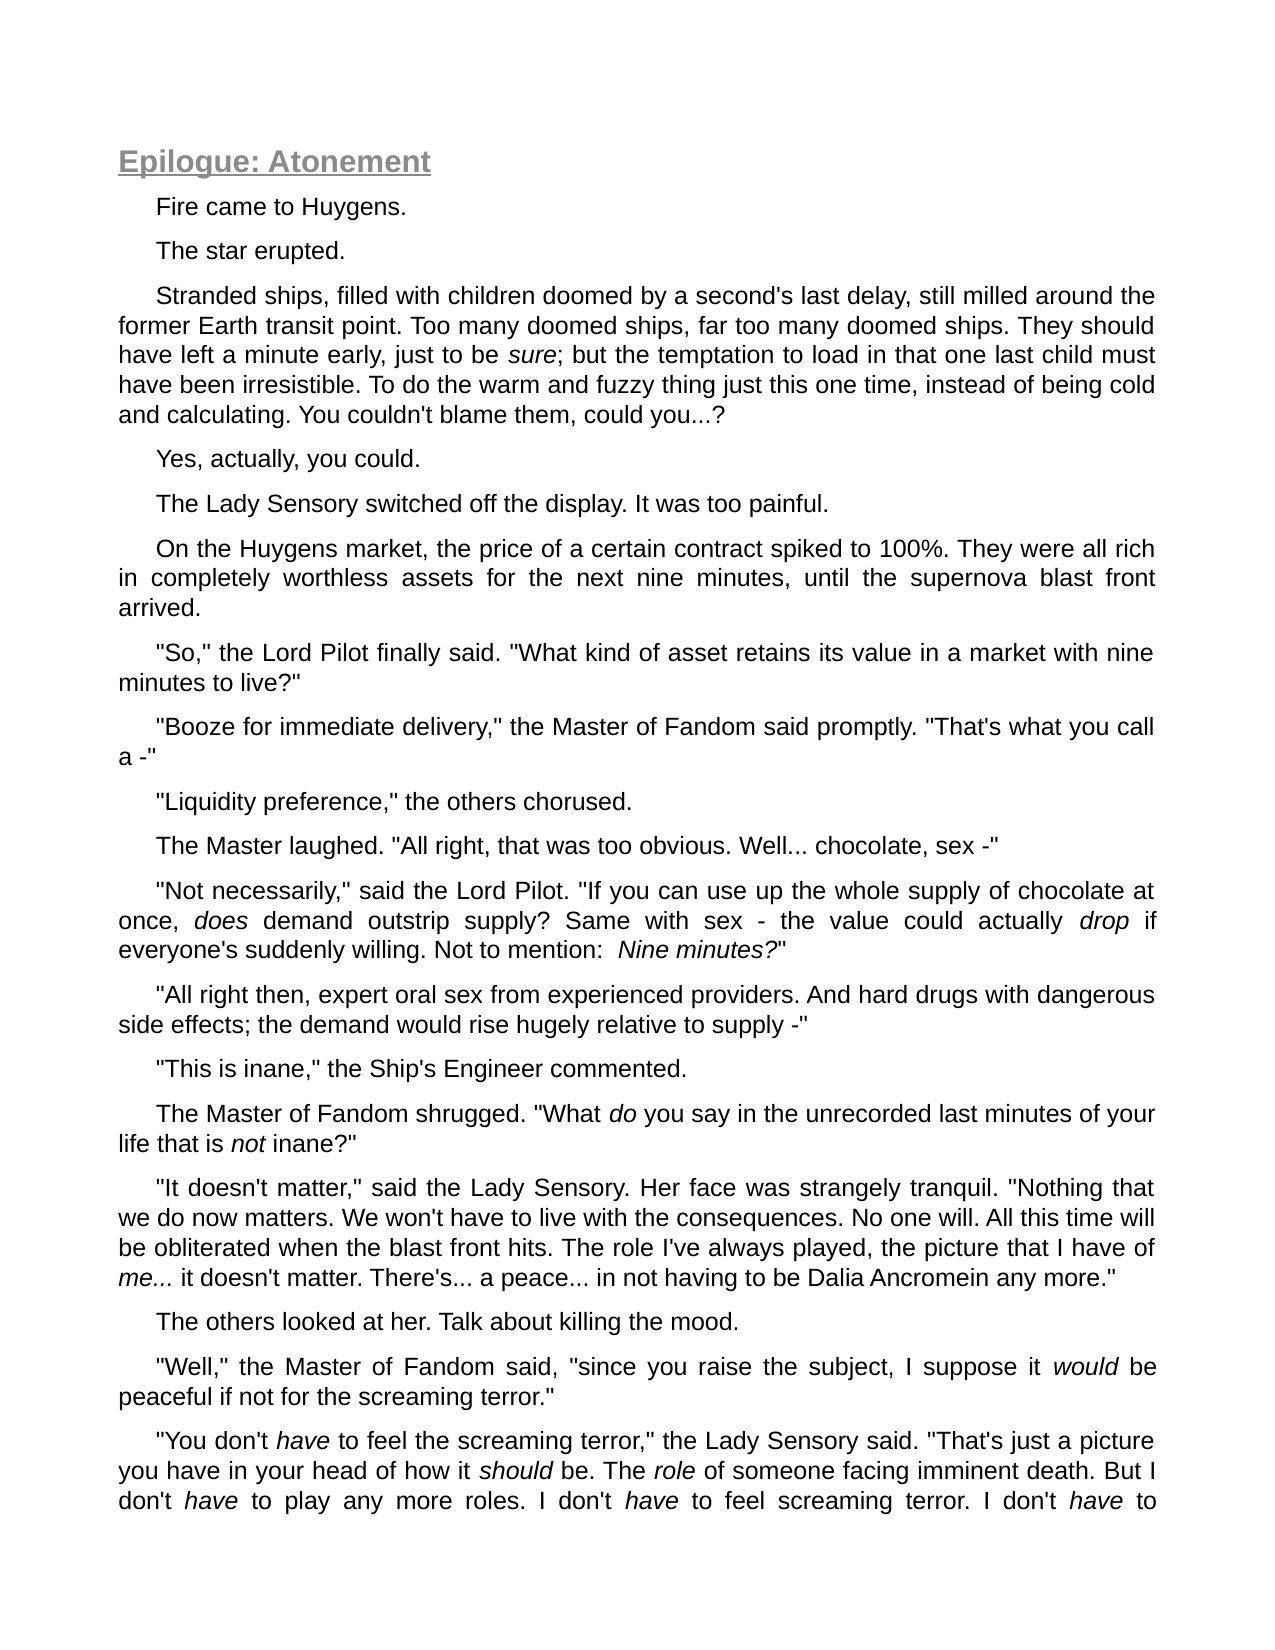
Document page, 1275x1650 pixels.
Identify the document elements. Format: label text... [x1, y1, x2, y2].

text "Liquidity preference," the others chorused. [118, 786, 1157, 815]
text Fire came to Huygens. [118, 192, 1157, 220]
text Yes, actually, you could. [118, 443, 1157, 473]
text "It doesn't matter," said the Lady Sensory. Her face was strangely tranquil. "Nothing that we do now matters. We won't have to live with the consequences. No one will. All this time will be obliterated when the blast front hits. The role I've always played, the picture that I have of me... it doesn't matter. There's... a peace... in not having to be Dalia Ancromein any more." [118, 1172, 1157, 1291]
text The others looked at her. Talk about killing the mood. [118, 1306, 1157, 1336]
text "All right then, expert oral sex from experienced providers. And hard drugs with dangerous side effects; the demand would rise hugely relative to supply -" [118, 979, 1157, 1038]
text The Master of Fandom shrugged. "What do you say in the unrecorded last minutes of your life that is not inane?" [118, 1098, 1157, 1157]
text "Well," the Master of Fandom said, "since you raise the subject, I suppose it would be peaceful if not for the screaming terror." [118, 1351, 1157, 1410]
text "Booze for immediate delivery," the Master of Fandom said promptly. "That's what you call a -" [118, 711, 1157, 771]
subtitle Epilogue: Atonement [118, 143, 1157, 179]
text The star erupted. [118, 235, 1157, 265]
text On the Huygens market, the price of a certain contract spiked to 100%. They were all rich in completely worthless assets for the next nine minutes, until the supernova blast front arrived. [118, 533, 1157, 622]
text "This is inane," the Ship's Engineer commented. [118, 1053, 1157, 1083]
text "So," the Lord Pilot finally said. "What kind of asset retains its value in a market with nine minutes to live?" [118, 637, 1157, 696]
text "Not necessarily," said the Lord Pilot. "If you can use up the whole supply of chocolate at once, does demand outstrip supply? Same with sex - the value could actually drop if everyone's suddenly willing. Not to mention: Nine minutes?" [118, 875, 1157, 964]
text Stranded ships, filled with children doomed by a second's last delay, still milled around the former Earth transit point. Too many doomed ships, far too many doomed ships. They should have left a minute early, just to be sure; but the temptation to load in that one last child must have been irresistible. To do the warm and fuzzy thing just this one time, instead of being cold and calculating. You couldn't blame them, could you...? [118, 280, 1157, 428]
text "You don't have to feel the screaming terror," the Lady Sensory said. "That's just a picture you have in your head of how it should be. The role of someone facing imminent death. But I don't have to play any more roles. I don't have to feel screaming terror. I don't have to [118, 1425, 1157, 1514]
text The Master laughed. "All right, that was too obvious. Well... chocolate, sex -" [118, 830, 1157, 860]
text The Lady Sensory switched off the display. It was too painful. [118, 488, 1157, 518]
